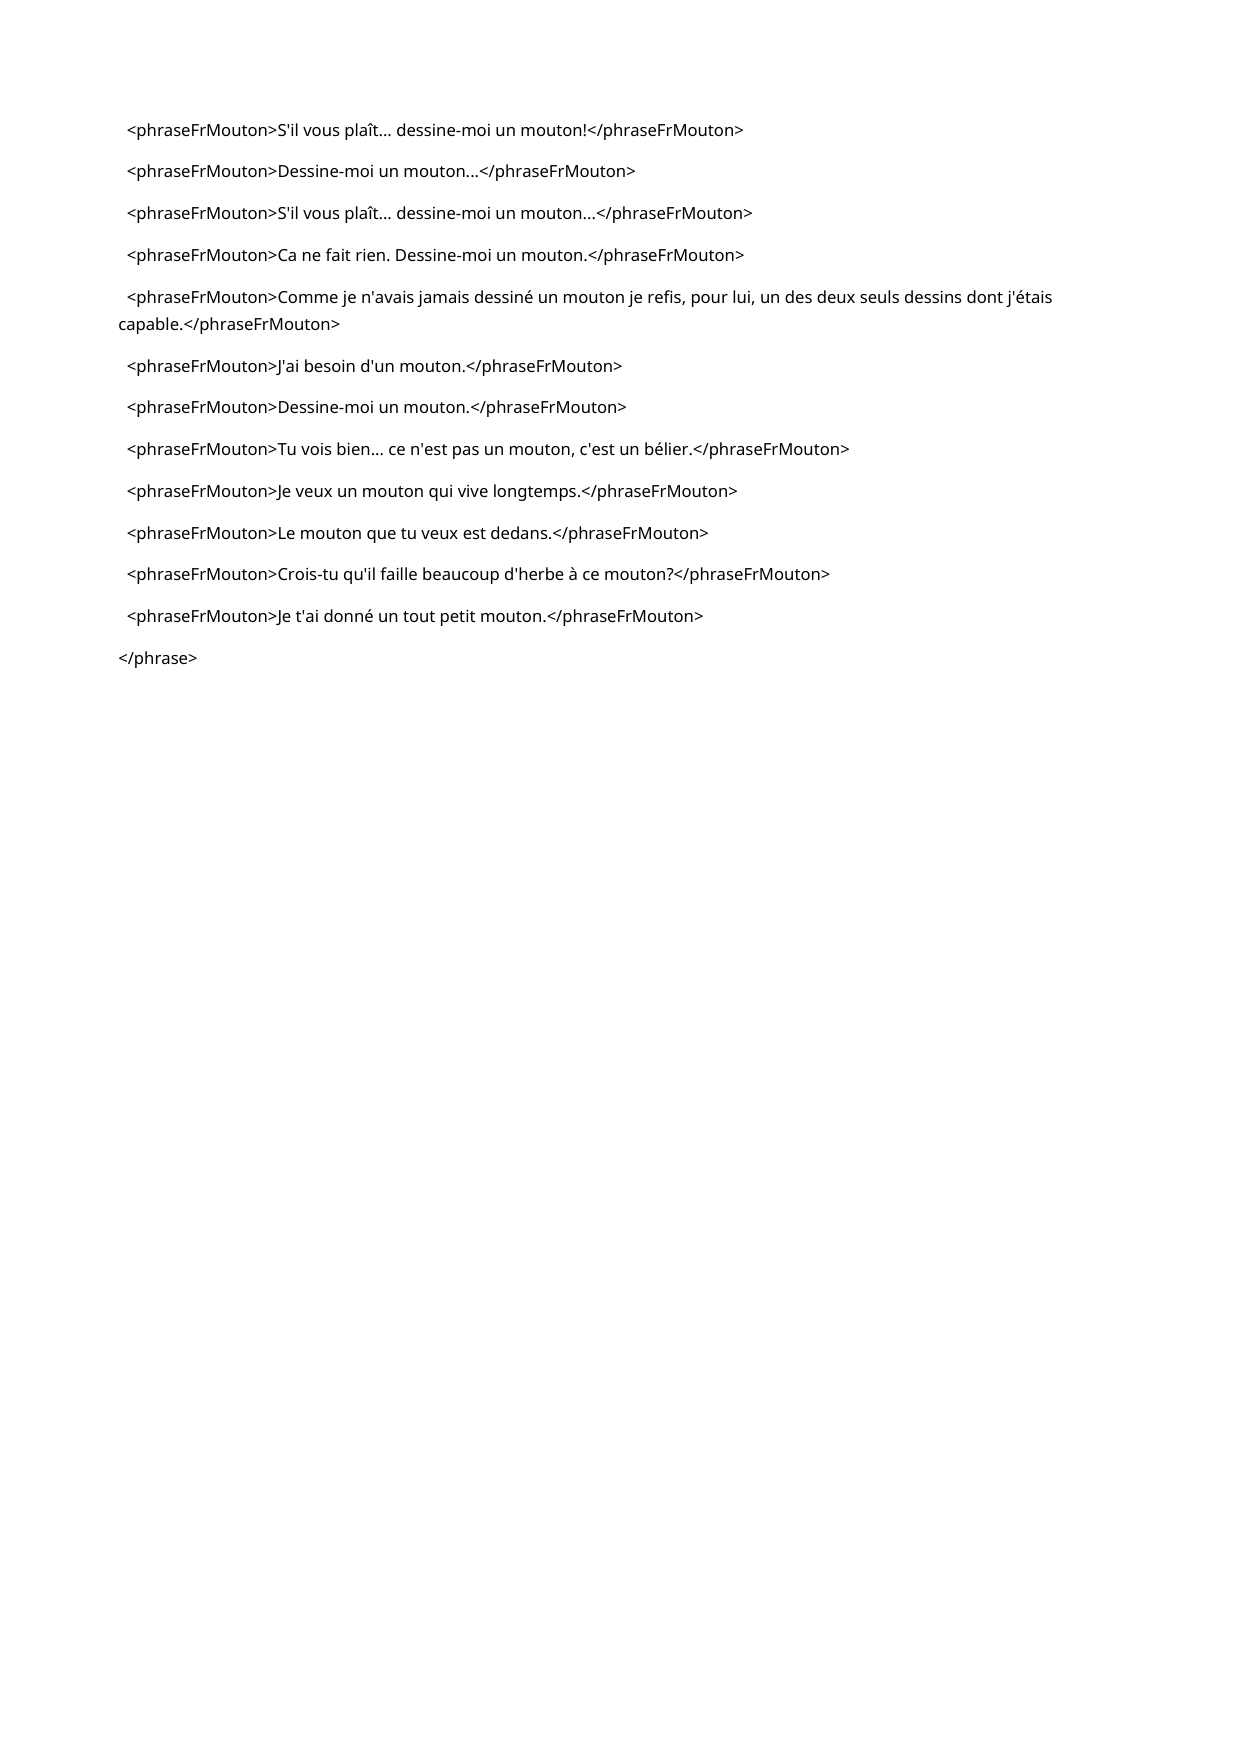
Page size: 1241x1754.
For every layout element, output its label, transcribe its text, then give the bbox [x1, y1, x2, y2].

text <phraseFrMouton>Dessine-moi un mouton.</phraseFrMouton> [118, 396, 1122, 419]
text <phraseFrMouton>Je t'ai donné un tout petit mouton.</phraseFrMouton> [118, 605, 1122, 627]
text <phraseFrMouton>Dessine-moi un mouton...</phraseFrMouton> [118, 160, 1122, 183]
text <phraseFrMouton>Crois-tu qu'il faille beaucoup d'herbe à ce mouton?</phraseFrMouton> [118, 563, 1122, 586]
text <phraseFrMouton>S'il vous plaît... dessine-moi un mouton!</phraseFrMouton> [118, 118, 1122, 141]
text <phraseFrMouton>S'il vous plaît... dessine-moi un mouton...</phraseFrMouton> [118, 202, 1122, 224]
text <phraseFrMouton>Je veux un mouton qui vive longtemps.</phraseFrMouton> [118, 479, 1122, 502]
text <phraseFrMouton>J'ai besoin d'un mouton.</phraseFrMouton> [118, 354, 1122, 377]
text </phrase> [118, 647, 1122, 669]
text <phraseFrMouton>Comme je n'avais jamais dessiné un mouton je refis, pour lui, un des deux seuls dessins dont j'étais capable.</phraseFrMouton> [118, 285, 1122, 335]
text <phraseFrMouton>Le mouton que tu veux est dedans.</phraseFrMouton> [118, 521, 1122, 544]
text <phraseFrMouton>Tu vois bien... ce n'est pas un mouton, c'est un bélier.</phraseFrMouton> [118, 438, 1122, 460]
text <phraseFrMouton>Ca ne fait rien. Dessine-moi un mouton.</phraseFrMouton> [118, 243, 1122, 266]
